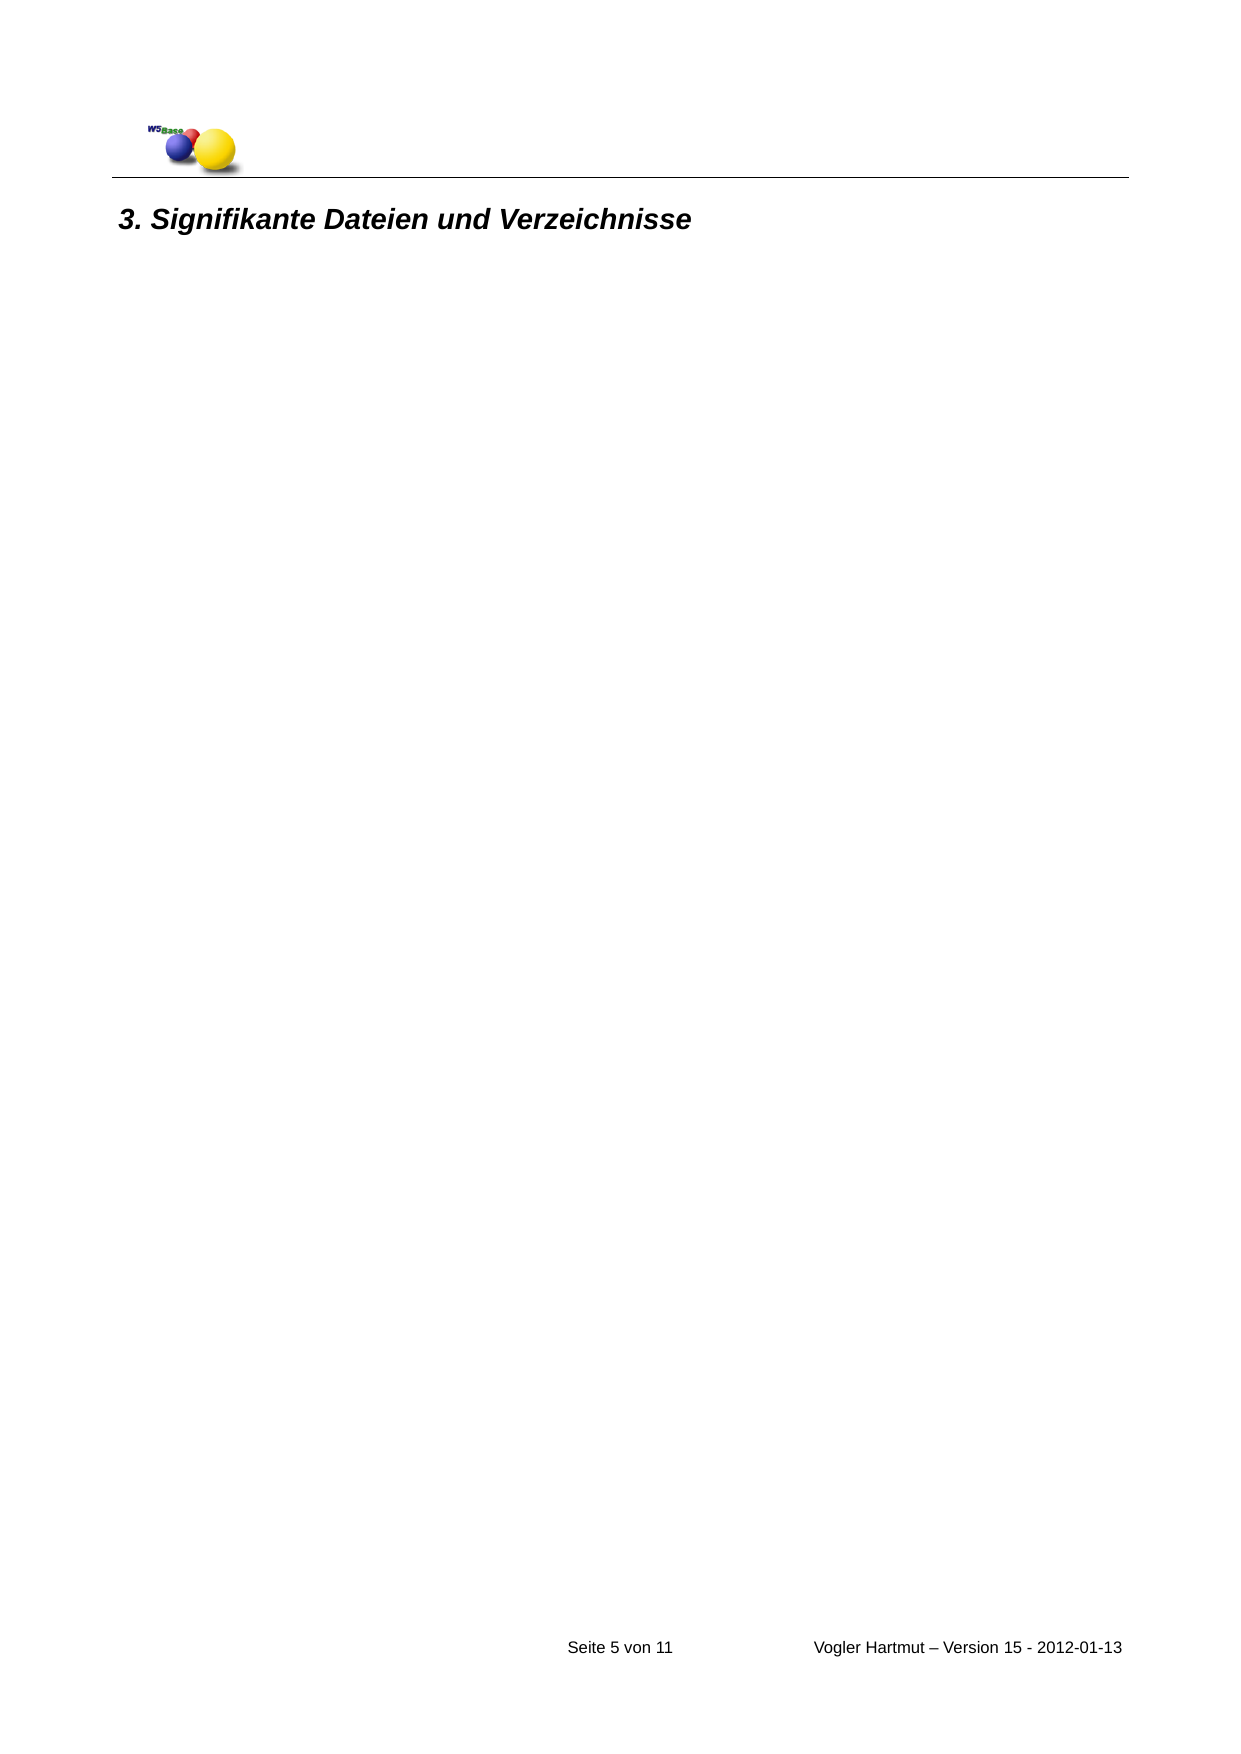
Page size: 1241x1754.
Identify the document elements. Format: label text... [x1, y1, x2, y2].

subtitle 3. Signifikante Dateien und Verzeichnisse [118, 202, 1122, 236]
picture [116, 119, 270, 177]
